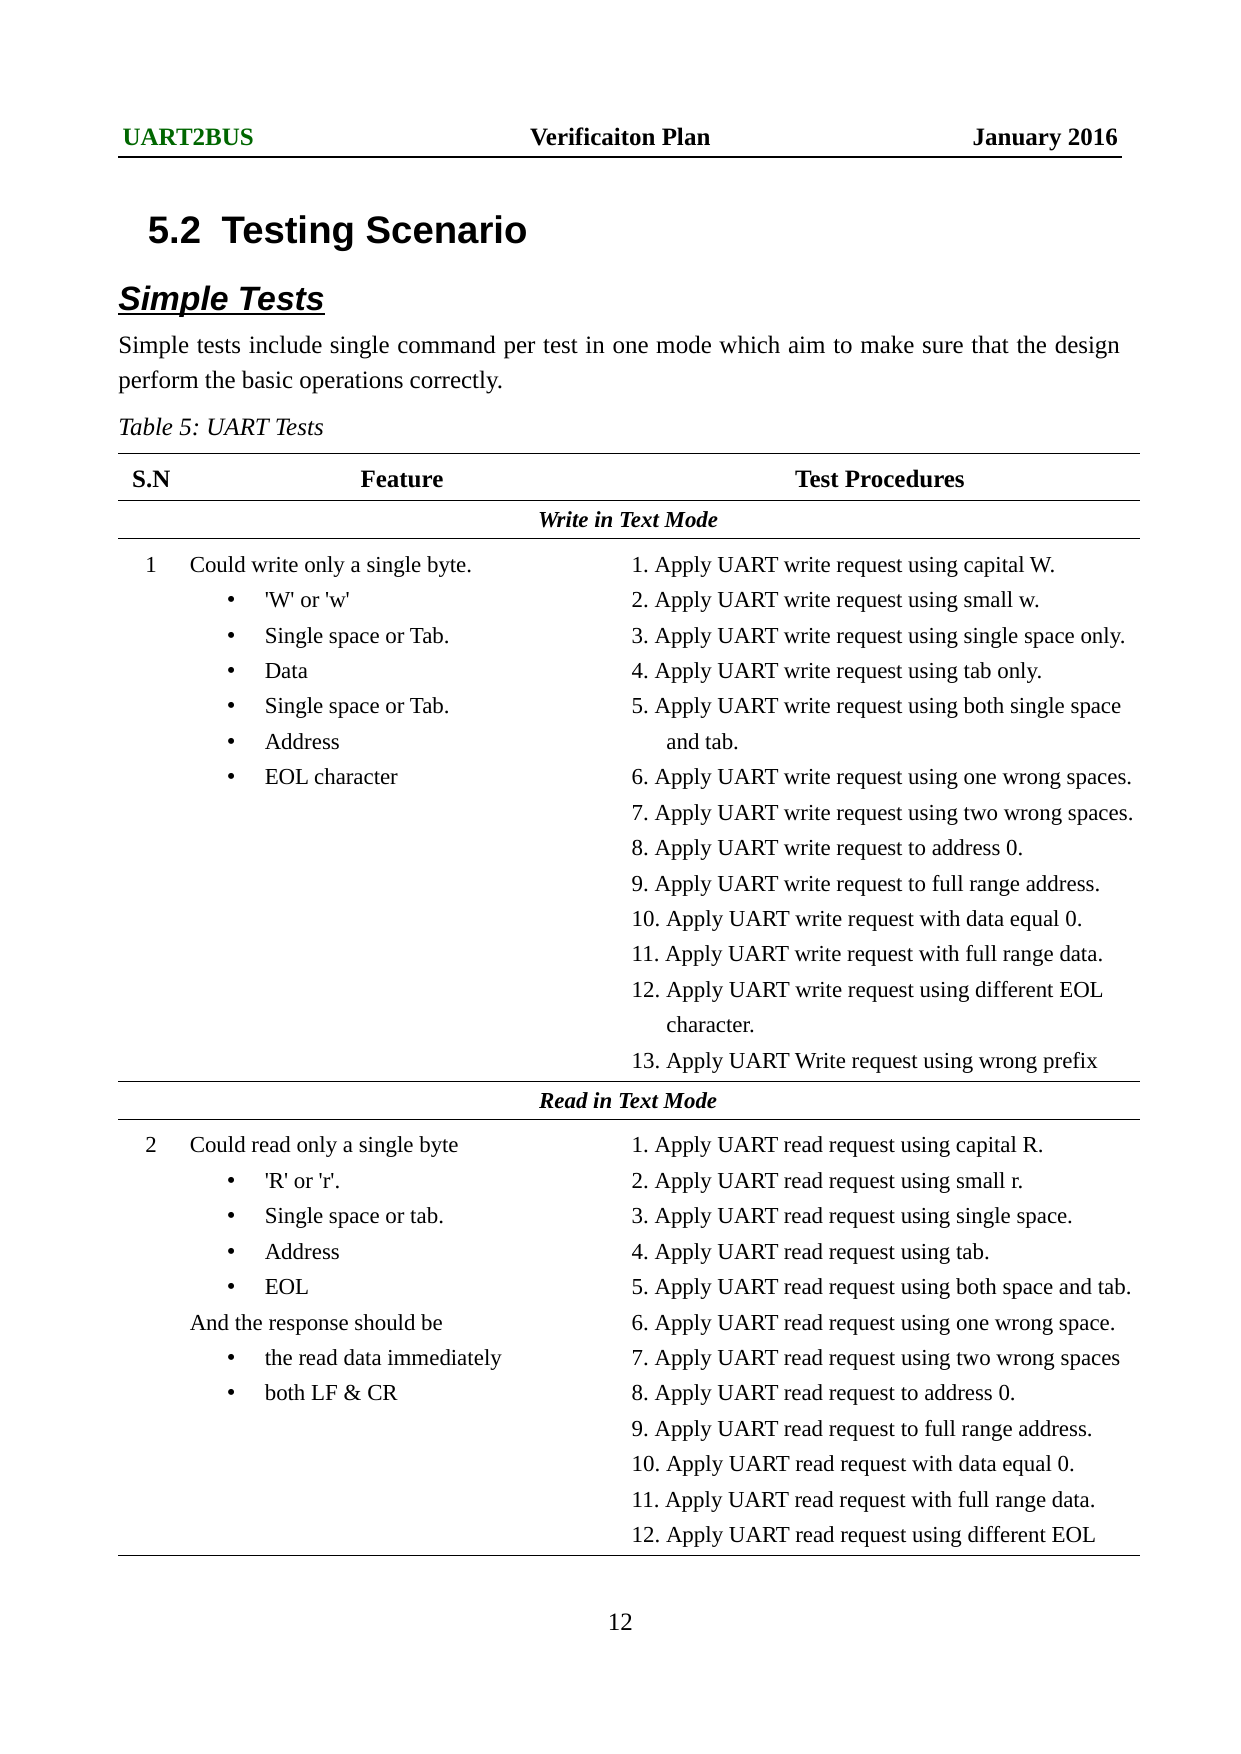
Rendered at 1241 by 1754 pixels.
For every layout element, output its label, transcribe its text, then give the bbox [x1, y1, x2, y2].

text Table 5: UART Tests [118, 412, 1122, 441]
subtitle Simple Tests [118, 279, 1122, 318]
table_cell 2 [118, 1120, 184, 1555]
table_cell Apply UART write request using capital W. Apply UART write request using small w. Apply UART write request using single space only. Apply UART write request using tab only. Apply UART write request using both single space and tab. Apply UART write request using one wrong spaces. Apply UART write request using two wrong spaces. Apply UART write request to address 0. Apply UART write request to full range address. Apply UART write request with data equal 0. Apply UART write request with full range data. Apply UART write request using different EOL character. Apply UART Write request using wrong prefix [620, 539, 1140, 1081]
table_cell Read in Text Mode [118, 1082, 1140, 1119]
table_cell Apply UART read request using capital R. Apply UART read request using small r. Apply UART read request using single space. Apply UART read request using tab. Apply UART read request using both space and tab. Apply UART read request using one wrong space. Apply UART read request using two wrong spaces Apply UART read request to address 0. Apply UART read request to full range address. Apply UART read request with data equal 0. Apply UART read request with full range data. Apply UART read request using different EOL character. Apply UART read request using wrong prefixe [620, 1120, 1140, 1555]
table_cell Could write only a single byte. 'W' or 'w' Single space or Tab. Data Single space or Tab. Address EOL character [184, 539, 620, 1081]
table_header S.N [118, 454, 184, 500]
table_cell Write in Text Mode [118, 501, 1140, 538]
table_cell 1 [118, 539, 184, 1081]
subtitle Testing Scenario [148, 208, 1122, 252]
table_header Test Procedures [620, 454, 1140, 500]
table_header Feature [184, 454, 620, 500]
text Simple tests include single command per test in one mode which aim to make sure that the design perform the basic operations correctly. [118, 330, 1122, 394]
table_cell Could read only a single byte 'R' or 'r'. Single space or tab. Address EOL And the response should be the read data immediately both LF & CR [184, 1120, 620, 1555]
